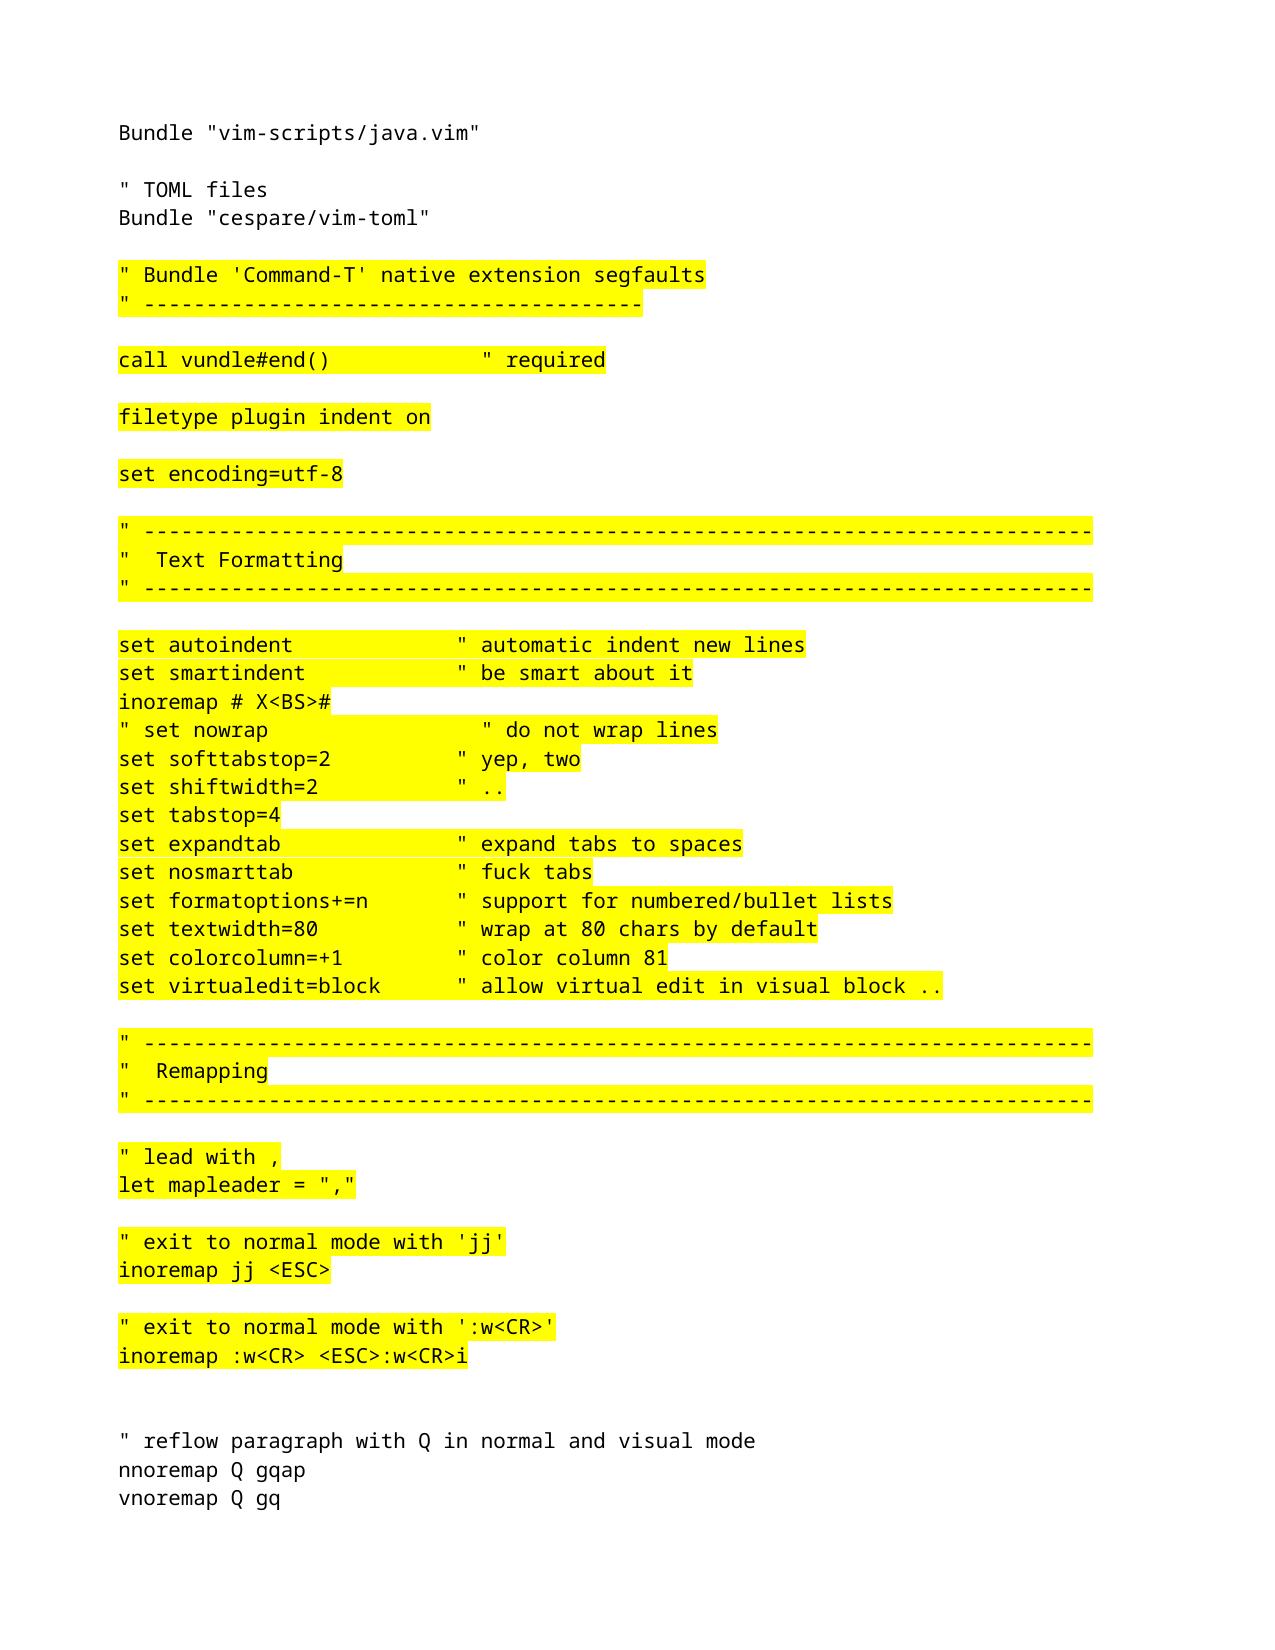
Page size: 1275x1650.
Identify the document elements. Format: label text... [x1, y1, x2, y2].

text " lead with , [118, 1142, 1157, 1170]
text filetype plugin indent on [118, 402, 1157, 431]
text " Remapping [118, 1057, 1157, 1085]
text " TOML files [118, 175, 1157, 203]
text inoremap jj <ESC> [118, 1256, 1157, 1284]
text set shiftwidth=2 " .. [118, 772, 1157, 801]
text " ---------------------------------------------------------------------------- [118, 516, 1157, 545]
text set nosmarttab " fuck tabs [118, 857, 1157, 886]
text " set nowrap " do not wrap lines [118, 715, 1157, 744]
text " ---------------------------------------- [118, 289, 1157, 317]
text nnoremap Q gqap [118, 1455, 1157, 1483]
text " Text Formatting [118, 545, 1157, 573]
text set expandtab " expand tabs to spaces [118, 829, 1157, 857]
text inoremap # X<BS># [118, 687, 1157, 715]
text " reflow paragraph with Q in normal and visual mode [118, 1426, 1157, 1455]
text call vundle#end() " required [118, 346, 1157, 374]
text set autoindent " automatic indent new lines [118, 630, 1157, 658]
text set virtualedit=block " allow virtual edit in visual block .. [118, 971, 1157, 1000]
text " Bundle 'Command-T' native extension segfaults [118, 260, 1157, 289]
text set formatoptions+=n " support for numbered/bullet lists [118, 886, 1157, 914]
text " exit to normal mode with ':w<CR>' [118, 1312, 1157, 1341]
text " exit to normal mode with 'jj' [118, 1227, 1157, 1256]
text let mapleader = "," [118, 1170, 1157, 1199]
text " ---------------------------------------------------------------------------- [118, 1085, 1157, 1113]
text " ---------------------------------------------------------------------------- [118, 1028, 1157, 1057]
text set textwidth=80 " wrap at 80 chars by default [118, 914, 1157, 943]
text set colorcolumn=+1 " color column 81 [118, 943, 1157, 971]
text Bundle "vim-scripts/java.vim" [118, 118, 1157, 147]
text set tabstop=4 [118, 801, 1157, 829]
text inoremap :w<CR> <ESC>:w<CR>i [118, 1341, 1157, 1369]
text set softtabstop=2 " yep, two [118, 744, 1157, 772]
text set smartindent " be smart about it [118, 658, 1157, 687]
text " ---------------------------------------------------------------------------- [118, 573, 1157, 602]
text Bundle "cespare/vim-toml" [118, 203, 1157, 232]
text set encoding=utf-8 [118, 459, 1157, 488]
text vnoremap Q gq [118, 1483, 1157, 1512]
